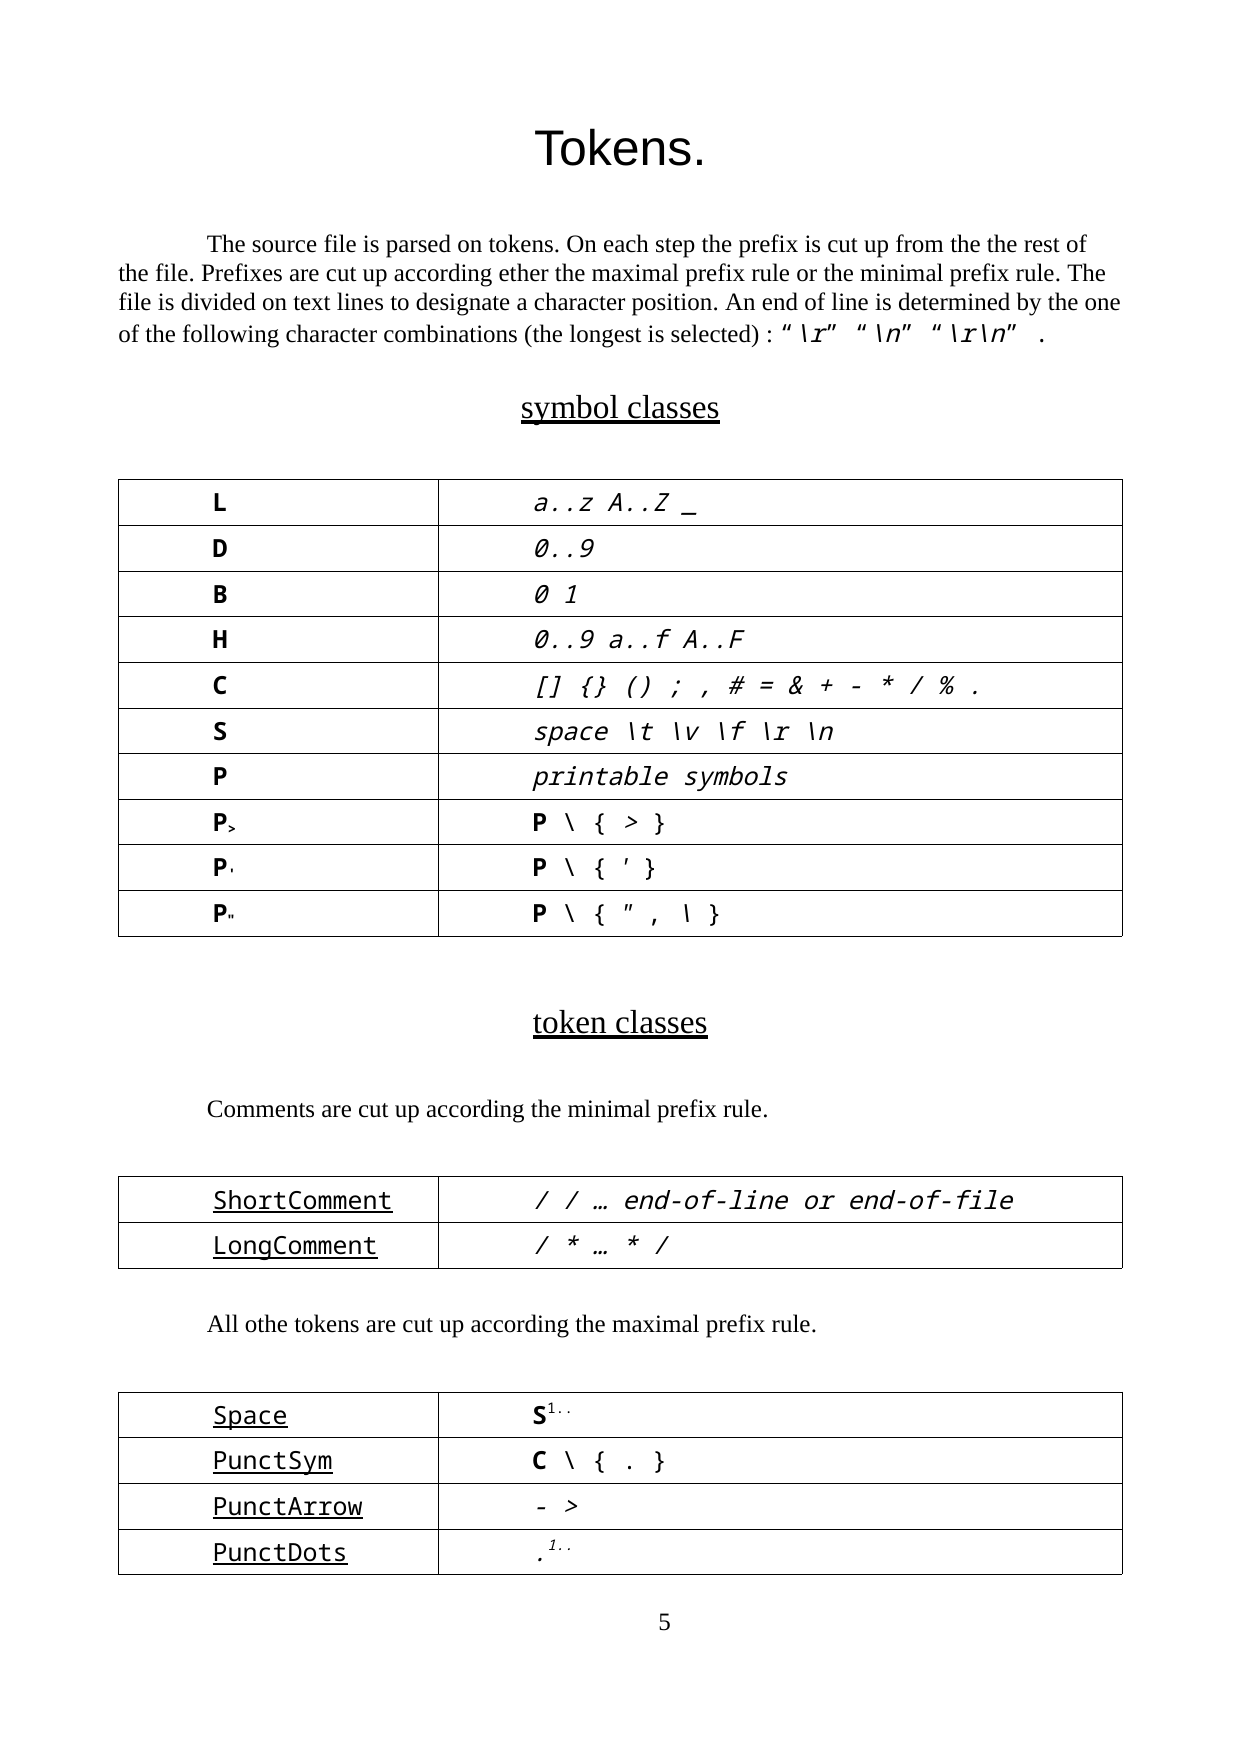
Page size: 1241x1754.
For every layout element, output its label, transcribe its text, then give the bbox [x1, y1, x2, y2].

table_cell C [119, 663, 438, 707]
text The source file is parsed on tokens. On each step the prefix is cut up from the the rest of the file. Prefixes are cut up according ether the maximal prefix rule or the minimal prefix rule. The file is divided on text lines to designate a character position. An end of line is determined by the one of the following character combinations (the longest is selected) : “\r” “\n” “\r\n” . [118, 229, 1122, 350]
text All othe tokens are cut up according the maximal prefix rule. [118, 1309, 1122, 1338]
subtitle token classes [118, 1002, 1122, 1040]
table_cell space \t \v \f \r \n [439, 709, 1122, 753]
table_cell PunctDots [119, 1530, 438, 1574]
table_cell [] {} () ; , # = & + - * / % . [439, 663, 1122, 707]
table_cell / * … * / [439, 1223, 1122, 1268]
table_header Space [119, 1393, 438, 1437]
table_cell P" [119, 891, 438, 936]
table_cell - > [439, 1484, 1122, 1528]
table_header / / … end-of-line or end-of-file [439, 1177, 1122, 1222]
title Tokens. [118, 118, 1122, 176]
table_cell 0 1 [439, 572, 1122, 616]
table_cell 0..9 a..f A..F [439, 617, 1122, 662]
table_cell D [119, 526, 438, 571]
table_cell P' [119, 845, 438, 890]
table_cell PunctArrow [119, 1484, 438, 1528]
table_cell P \ { ' } [439, 845, 1122, 890]
table_cell printable symbols [439, 754, 1122, 799]
table_header a..z A..Z _ [439, 480, 1122, 525]
subtitle symbol classes [118, 387, 1122, 426]
table_header ShortComment [119, 1177, 438, 1222]
table_cell C \ { . } [439, 1438, 1122, 1483]
table_cell LongComment [119, 1223, 438, 1268]
text Comments are cut up according the minimal prefix rule. [118, 1094, 1122, 1123]
table_cell P \ { " , \ } [439, 891, 1122, 936]
table_cell 0..9 [439, 526, 1122, 571]
table_cell B [119, 572, 438, 616]
table_cell PunctSym [119, 1438, 438, 1483]
table_cell H [119, 617, 438, 662]
table_cell P [119, 754, 438, 799]
table_cell .1.. [439, 1530, 1122, 1574]
table_cell S [119, 709, 438, 753]
table_header L [119, 480, 438, 525]
table_cell P> [119, 800, 438, 844]
table_header S1.. [439, 1393, 1122, 1437]
table_cell P \ { > } [439, 800, 1122, 844]
